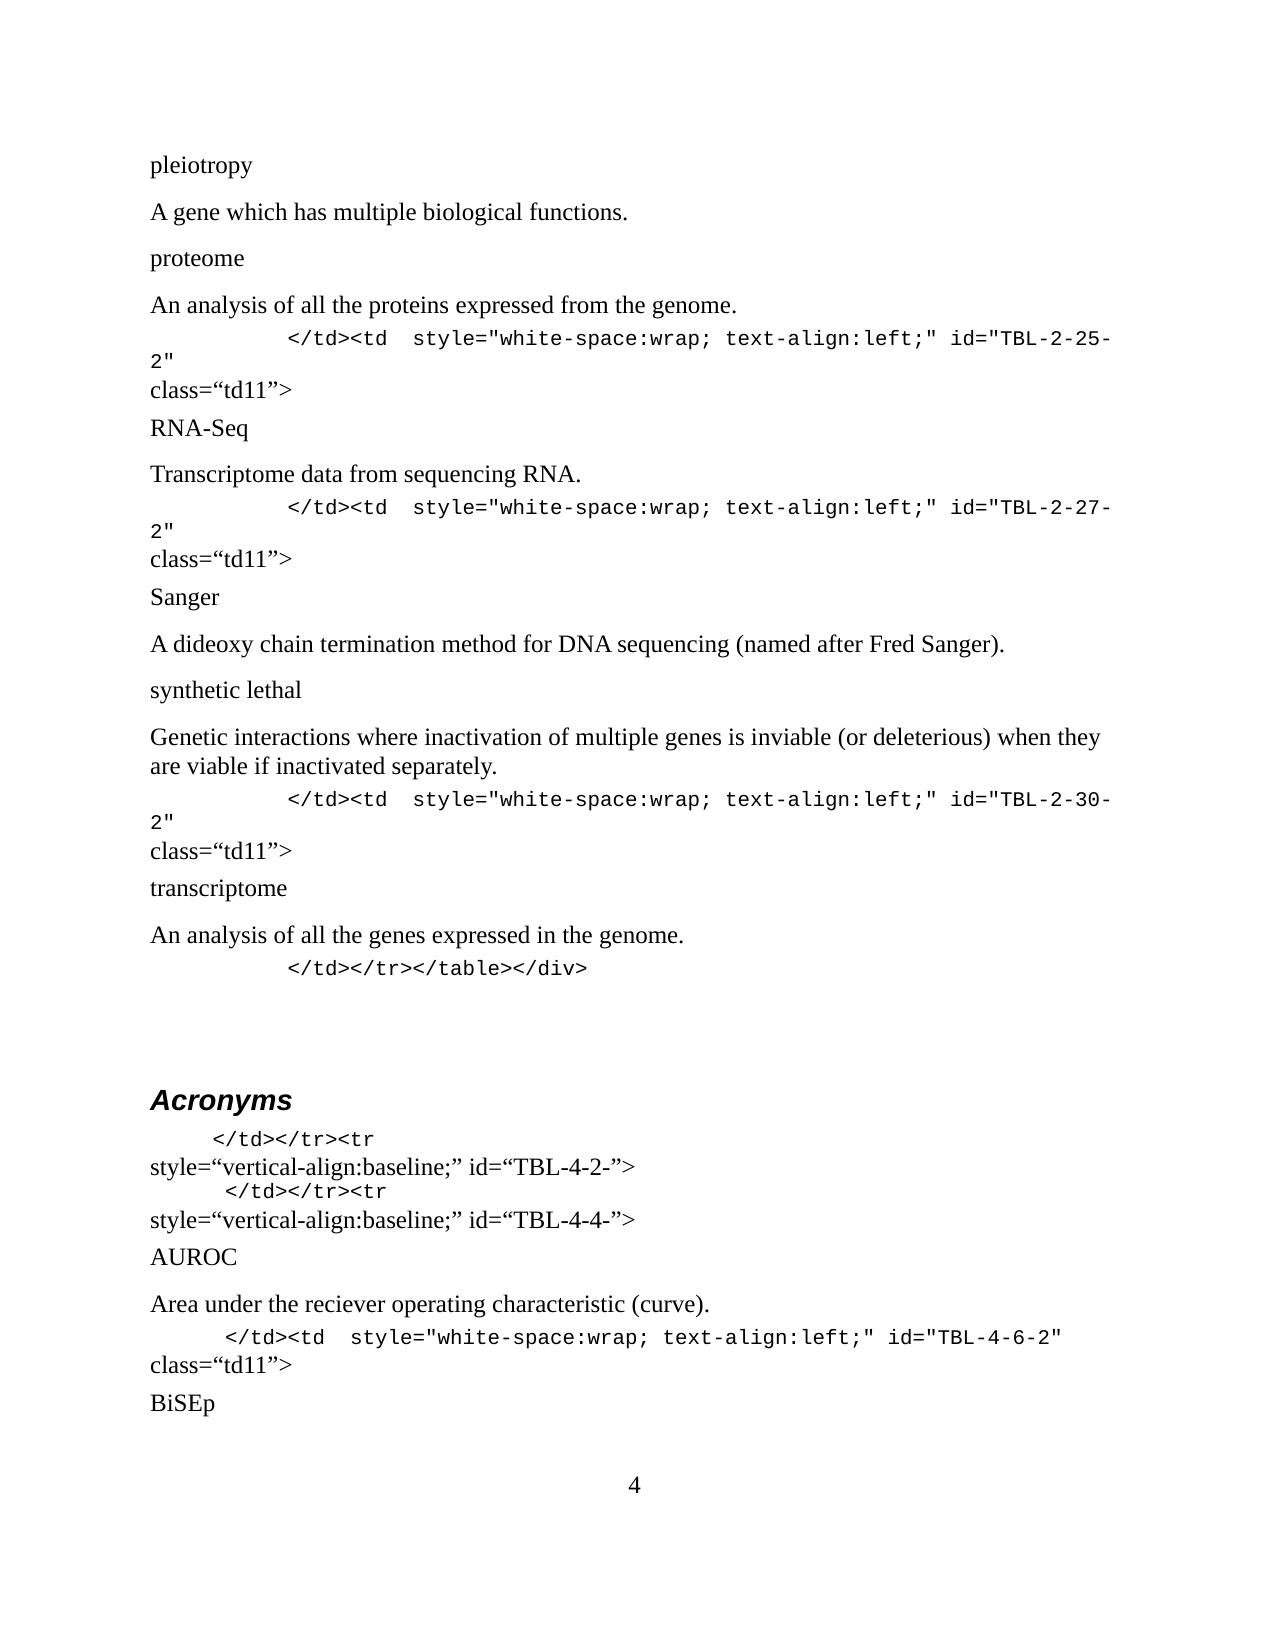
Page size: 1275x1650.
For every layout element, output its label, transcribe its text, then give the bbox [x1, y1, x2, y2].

text class=“td11”> [150, 836, 1125, 864]
text An analysis of all the proteins expressed from the genome. [150, 290, 1125, 319]
text style=“vertical-align:baseline;” id=“TBL-4-4-”> [150, 1205, 1125, 1233]
text proteome [150, 243, 1125, 272]
text A dideoxy chain termination method for DNA sequencing (named after Fred Sanger). [150, 629, 1125, 657]
text Genetic interactions where inactivation of multiple genes is inviable (or deleterious) when they are viable if inactivated separately. [150, 722, 1125, 779]
text class=“td11”> [150, 544, 1125, 573]
text class=“td11”> [150, 375, 1125, 404]
text A gene which has multiple biological functions. [150, 197, 1125, 225]
text Transcriptome data from sequencing RNA. [150, 459, 1125, 488]
text Area under the reciever operating characteristic (curve). [150, 1289, 1125, 1318]
text AUROC [150, 1242, 1125, 1271]
text </td><td style="white-space:wrap; text-align:left;" id="TBL-2-30-2" [150, 788, 1125, 836]
text </td><td style="white-space:wrap; text-align:left;" id="TBL-2-25-2" [150, 328, 1125, 375]
text Sanger [150, 582, 1125, 611]
text class=“td11”> [150, 1350, 1125, 1379]
text pleiotropy [150, 150, 1125, 179]
text synthetic lethal [150, 675, 1125, 704]
text </td></tr></table></div> [150, 958, 1125, 982]
text style=“vertical-align:baseline;” id=“TBL-4-2-”> [150, 1152, 1125, 1181]
subtitle Acronyms [150, 1083, 1125, 1116]
text </td></tr><tr [150, 1181, 1125, 1205]
text RNA-Seq [150, 413, 1125, 441]
text </td></tr><tr [150, 1129, 1125, 1152]
text </td><td style="white-space:wrap; text-align:left;" id="TBL-4-6-2" [150, 1327, 1125, 1350]
text An analysis of all the genes expressed in the genome. [150, 920, 1125, 949]
text BiSEp [150, 1388, 1125, 1417]
text </td><td style="white-space:wrap; text-align:left;" id="TBL-2-27-2" [150, 497, 1125, 544]
text transcriptome [150, 873, 1125, 902]
